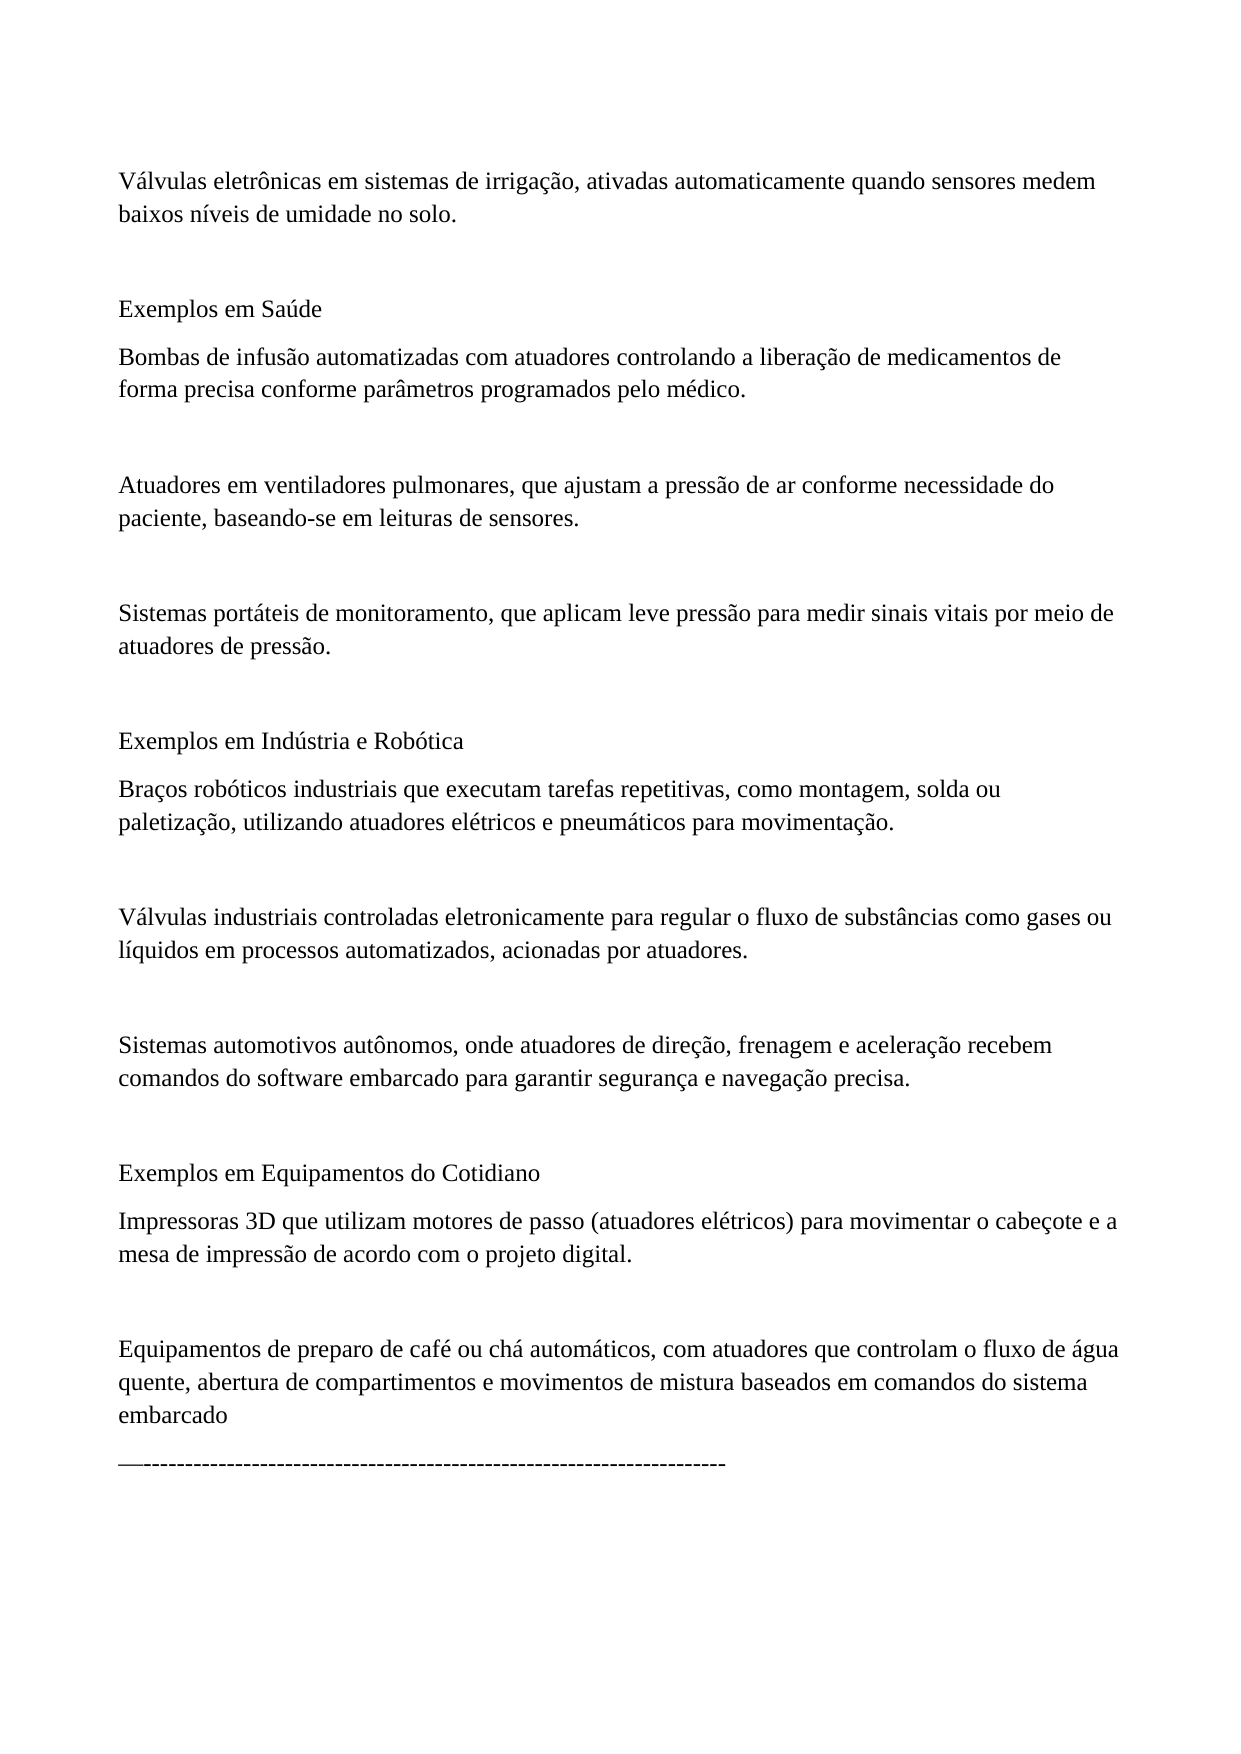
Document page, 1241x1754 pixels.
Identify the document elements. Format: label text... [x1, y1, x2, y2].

text Sistemas portáteis de monitoramento, que aplicam leve pressão para medir sinais vitais por meio de atuadores de pressão. [118, 598, 1122, 660]
text Braços robóticos industriais que executam tarefas repetitivas, como montagem, solda ou paletização, utilizando atuadores elétricos e pneumáticos para movimentação.​ [118, 774, 1122, 836]
text —---------------------------------------------------------------------- [118, 1448, 1122, 1477]
text Atuadores em ventiladores pulmonares, que ajustam a pressão de ar conforme necessidade do paciente, baseando-se em leituras de sensores.​ [118, 470, 1122, 532]
text Equipamentos de preparo de café ou chá automáticos, com atuadores que controlam o fluxo de água quente, abertura de compartimentos e movimentos de mistura baseados em comandos do sistema embarcado [118, 1334, 1122, 1429]
text Válvulas eletrônicas em sistemas de irrigação, ativadas automaticamente quando sensores medem baixos níveis de umidade no solo. [118, 166, 1122, 227]
text Exemplos em Saúde [118, 294, 1122, 323]
text Exemplos em Indústria e Robótica [118, 726, 1122, 755]
text Impressoras 3D que utilizam motores de passo (atuadores elétricos) para movimentar o cabeçote e a mesa de impressão de acordo com o projeto digital.​ [118, 1206, 1122, 1268]
text Sistemas automotivos autônomos, onde atuadores de direção, frenagem e aceleração recebem comandos do software embarcado para garantir segurança e navegação precisa. [118, 1030, 1122, 1092]
text Bombas de infusão automatizadas com atuadores controlando a liberação de medicamentos de forma precisa conforme parâmetros programados pelo médico.​ [118, 342, 1122, 403]
text Válvulas industriais controladas eletronicamente para regular o fluxo de substâncias como gases ou líquidos em processos automatizados, acionadas por atuadores.​ [118, 902, 1122, 964]
text Exemplos em Equipamentos do Cotidiano [118, 1158, 1122, 1187]
